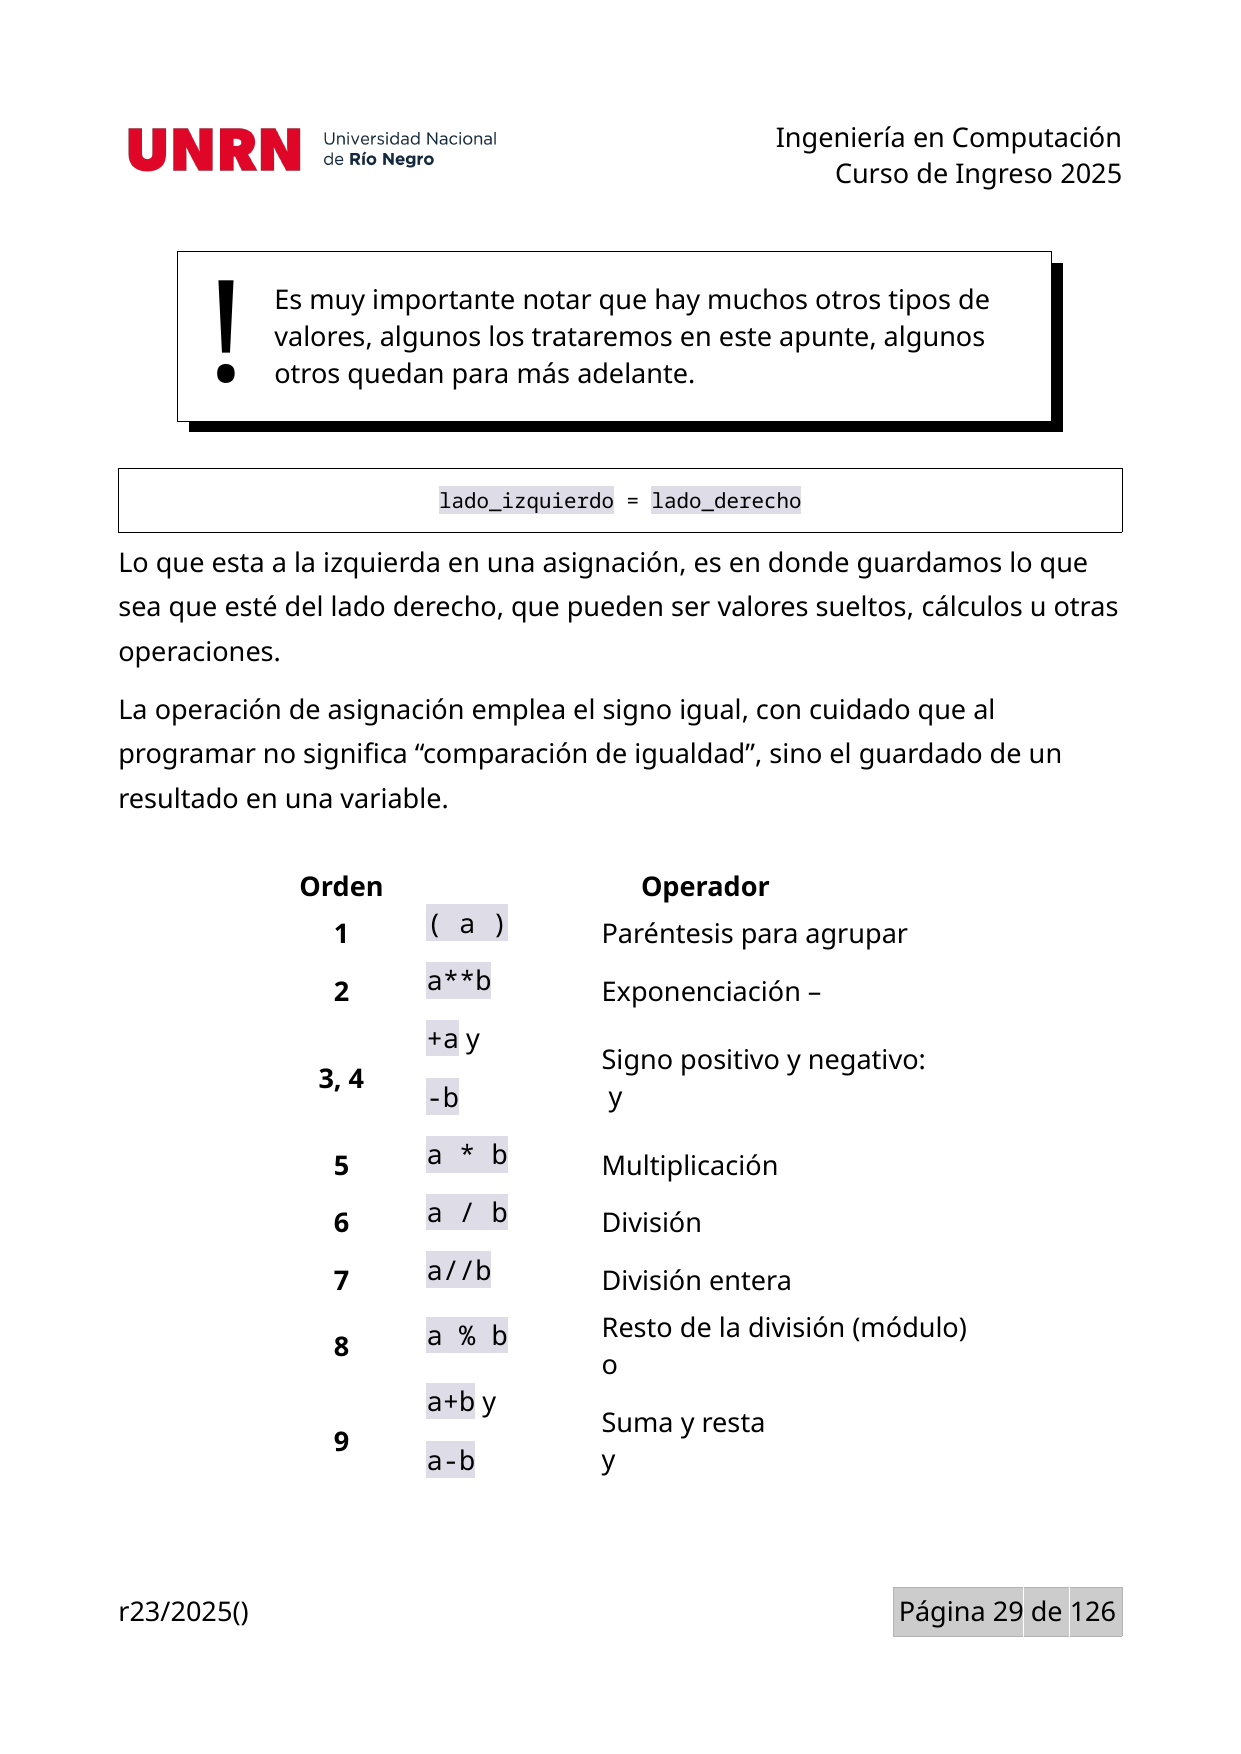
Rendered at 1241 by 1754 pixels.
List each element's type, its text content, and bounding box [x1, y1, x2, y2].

table_cell ‍7 [256, 1251, 426, 1309]
table_cell Suma y resta y [601, 1383, 984, 1499]
text !Es muy importante notar que hay muchos otros tipos de valores, algunos los trataremos en este apunte, algunos otros quedan para más adelante. [178, 252, 1051, 421]
table_cell 8 [256, 1309, 426, 1382]
table_cell a * b [426, 1136, 601, 1193]
table_cell Signo positivo y negativo: y [601, 1020, 984, 1136]
table_cell Multiplicación [601, 1136, 984, 1193]
table_cell Paréntesis para agrupar [601, 904, 984, 962]
picture [118, 118, 505, 180]
text La operación de asignación emplea el signo igual, con cuidado que al programar no significa “comparación de igualdad”, sino el guardado de un resultado en una variable. [118, 691, 1122, 816]
table_cell 2 [256, 962, 426, 1019]
table_cell a//b [426, 1251, 601, 1309]
text lado_izquierdo = lado_derecho [119, 469, 1122, 532]
table_cell a / b [426, 1194, 601, 1251]
table_cell División entera [601, 1251, 984, 1309]
text Lo que esta a la izquierda en una asignación, es en donde guardamos lo que sea que esté del lado derecho, que pueden ser valores sueltos, cálculos u otras operaciones. [118, 544, 1122, 669]
table_cell 5 [256, 1136, 426, 1193]
table_cell a**b [426, 962, 601, 1019]
table_header Orden [256, 868, 426, 904]
table_cell a+b y a-b [426, 1383, 601, 1499]
table_cell 1 [256, 904, 426, 962]
table_cell ( a ) [426, 904, 601, 962]
table_cell 6 [256, 1194, 426, 1251]
table_cell 3, 4 [256, 1020, 426, 1136]
table_cell a % b [426, 1309, 601, 1382]
table_cell Resto de la división (módulo) o [601, 1309, 984, 1382]
table_header Operador [426, 868, 984, 904]
table_cell Exponenciación – [601, 962, 984, 1019]
table_cell +a y -b [426, 1020, 601, 1136]
table_cell División [601, 1194, 984, 1251]
table_cell 9 [256, 1383, 426, 1499]
